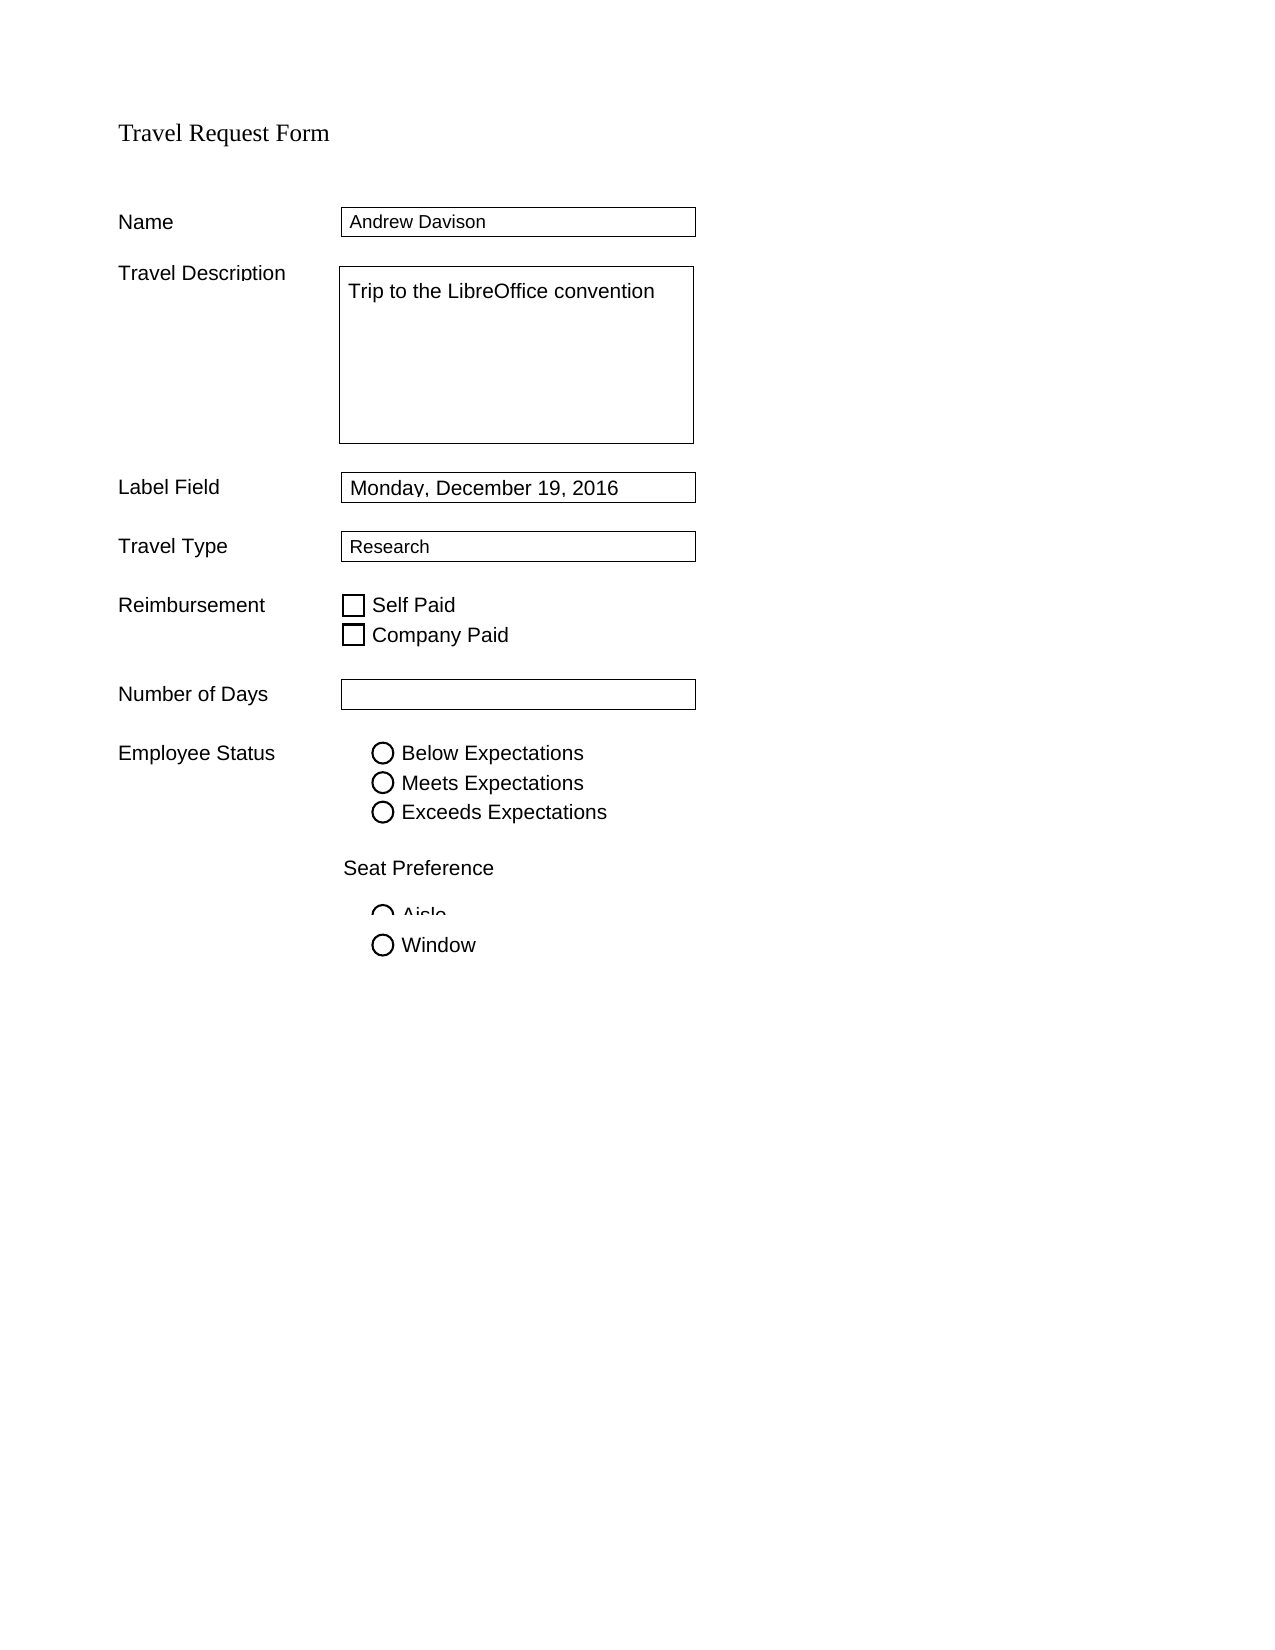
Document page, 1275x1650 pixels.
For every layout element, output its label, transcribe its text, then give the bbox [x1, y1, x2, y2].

text Travel Request Form [118, 118, 1157, 147]
